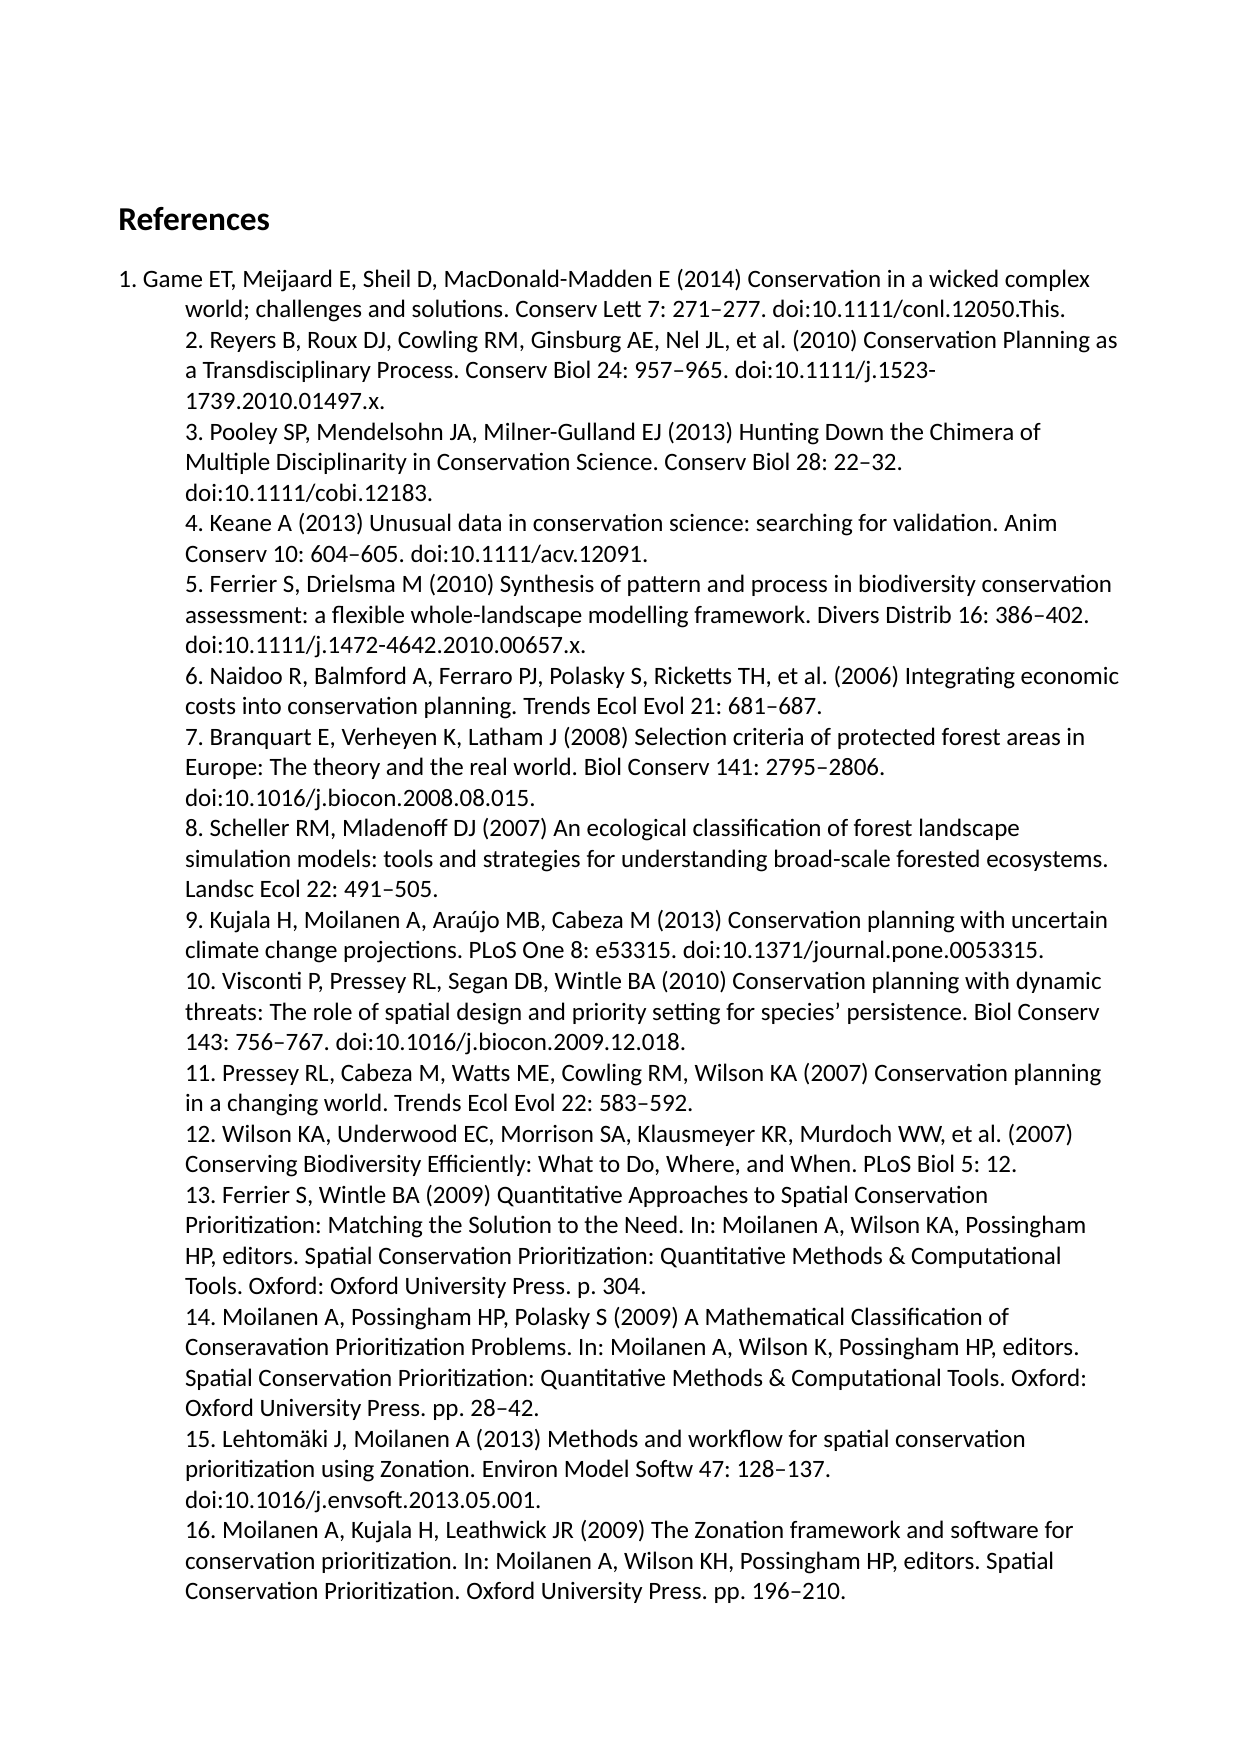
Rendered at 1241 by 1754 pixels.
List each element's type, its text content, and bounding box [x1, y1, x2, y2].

subtitle References [118, 198, 1122, 238]
text 1. Game ET, Meijaard E, Sheil D, MacDonald-Madden E (2014) Conservation in a wicked complex world; challenges and solutions. Conserv Lett 7: 271–277. doi:10.1111/conl.12050.This. 2. Reyers B, Roux DJ, Cowling RM, Ginsburg AE, Nel JL, et al. (2010) Conservation Planning as a Transdisciplinary Process. Conserv Biol 24: 957–965. doi:10.1111/j.1523-1739.2010.01497.x. 3. Pooley SP, Mendelsohn JA, Milner-Gulland EJ (2013) Hunting Down the Chimera of Multiple Disciplinarity in Conservation Science. Conserv Biol 28: 22–32. doi:10.1111/cobi.12183. 4. Keane A (2013) Unusual data in conservation science: searching for validation. Anim Conserv 10: 604–605. doi:10.1111/acv.12091. 5. Ferrier S, Drielsma M (2010) Synthesis of pattern and process in biodiversity conservation assessment: a flexible whole-landscape modelling framework. Divers Distrib 16: 386–402. doi:10.1111/j.1472-4642.2010.00657.x. 6. Naidoo R, Balmford A, Ferraro PJ, Polasky S, Ricketts TH, et al. (2006) Integrating economic costs into conservation planning. Trends Ecol Evol 21: 681–687. 7. Branquart E, Verheyen K, Latham J (2008) Selection criteria of protected forest areas in Europe: The theory and the real world. Biol Conserv 141: 2795–2806. doi:10.1016/j.biocon.2008.08.015. 8. Scheller RM, Mladenoff DJ (2007) An ecological classification of forest landscape simulation models: tools and strategies for understanding broad-scale forested ecosystems. Landsc Ecol 22: 491–505. 9. Kujala H, Moilanen A, Araújo MB, Cabeza M (2013) Conservation planning with uncertain climate change projections. PLoS One 8: e53315. doi:10.1371/journal.pone.0053315. 10. Visconti P, Pressey RL, Segan DB, Wintle BA (2010) Conservation planning with dynamic threats: The role of spatial design and priority setting for species’ persistence. Biol Conserv 143: 756–767. doi:10.1016/j.biocon.2009.12.018. 11. Pressey RL, Cabeza M, Watts ME, Cowling RM, Wilson KA (2007) Conservation planning in a changing world. Trends Ecol Evol 22: 583–592. 12. Wilson KA, Underwood EC, Morrison SA, Klausmeyer KR, Murdoch WW, et al. (2007) Conserving Biodiversity Efficiently: What to Do, Where, and When. PLoS Biol 5: 12. 13. Ferrier S, Wintle BA (2009) Quantitative Approaches to Spatial Conservation Prioritization: Matching the Solution to the Need. In: Moilanen A, Wilson KA, Possingham HP, editors. Spatial Conservation Prioritization: Quantitative Methods & Computational Tools. Oxford: Oxford University Press. p. 304. 14. Moilanen A, Possingham HP, Polasky S (2009) A Mathematical Classification of Conseravation Prioritization Problems. In: Moilanen A, Wilson K, Possingham HP, editors. Spatial Conservation Prioritization: Quantitative Methods & Computational Tools. Oxford: Oxford University Press. pp. 28–42. 15. Lehtomäki J, Moilanen A (2013) Methods and workflow for spatial conservation prioritization using Zonation. Environ Model Softw 47: 128–137. doi:10.1016/j.envsoft.2013.05.001. 16. Moilanen A, Kujala H, Leathwick JR (2009) The Zonation framework and software for conservation prioritization. In: Moilanen A, Wilson KH, Possingham HP, editors. Spatial Conservation Prioritization. Oxford University Press. pp. 196–210. [118, 263, 1122, 1606]
